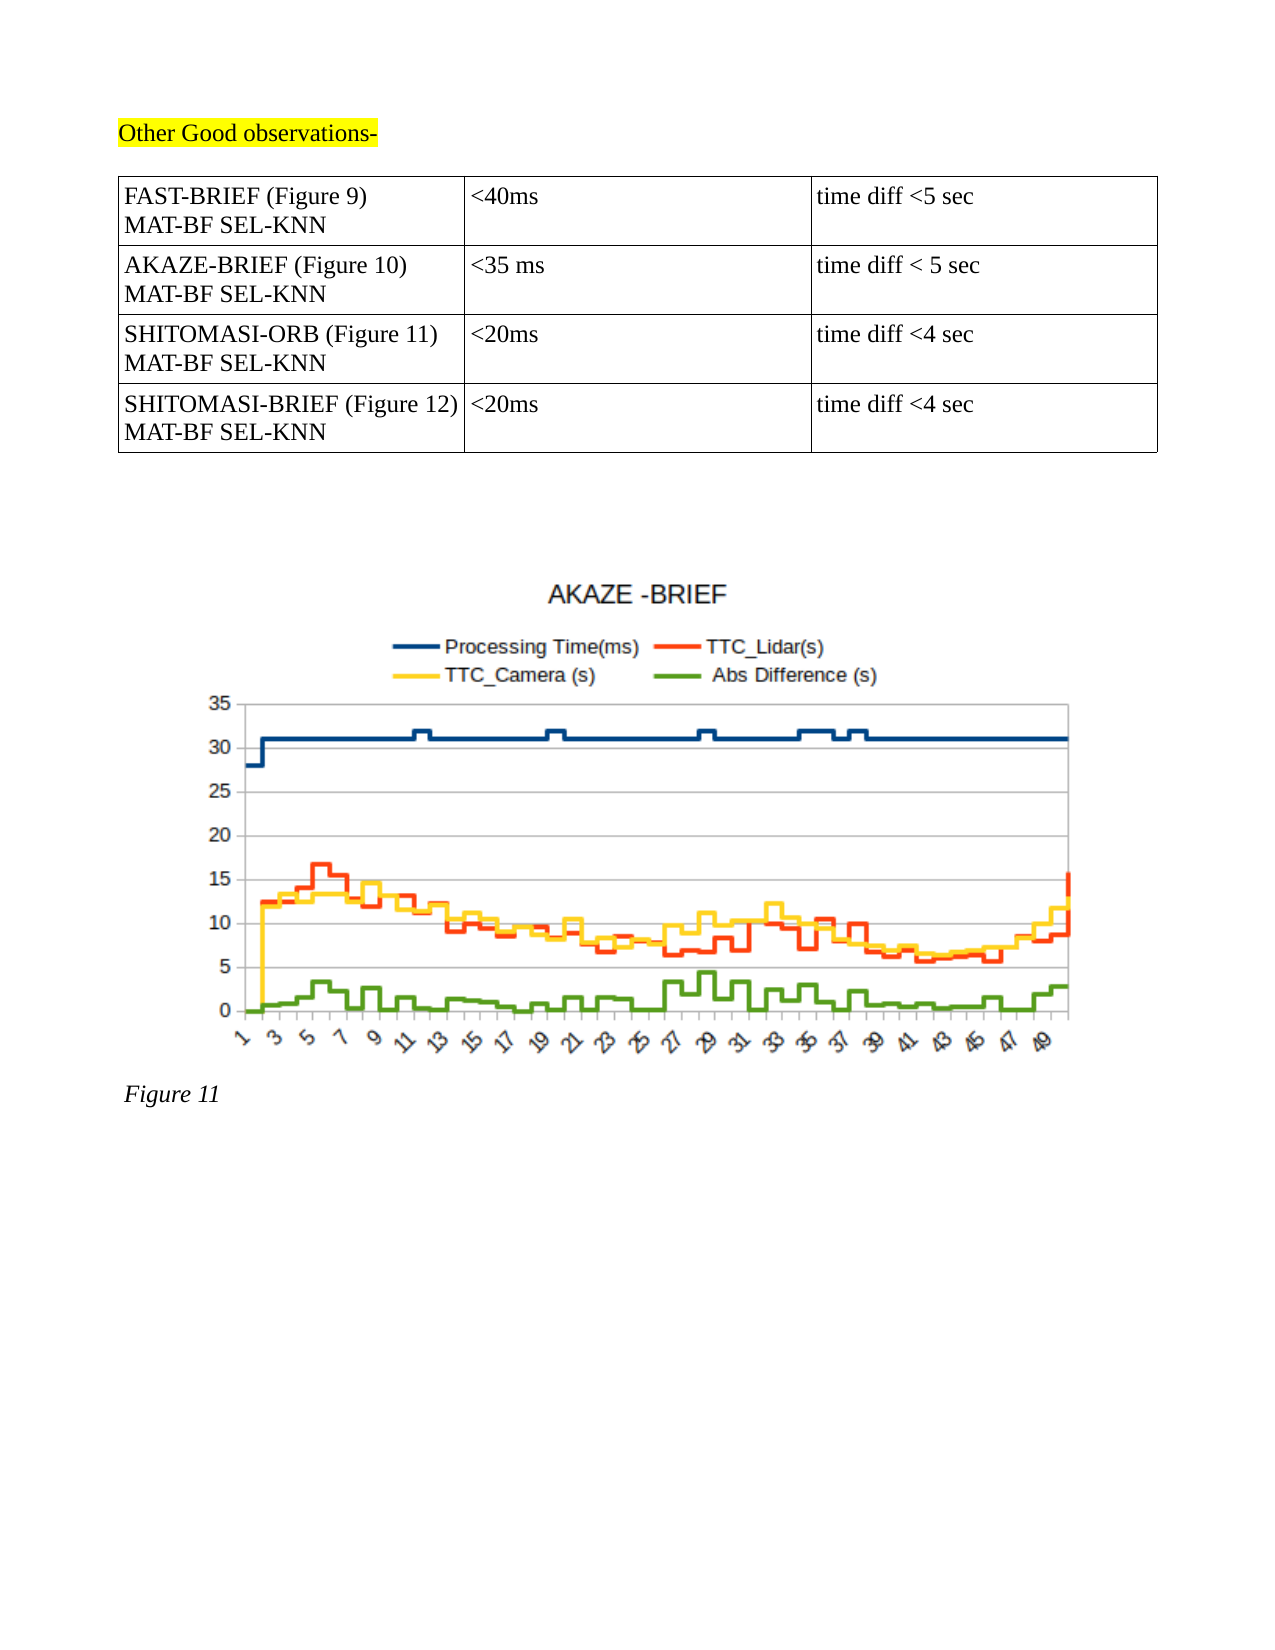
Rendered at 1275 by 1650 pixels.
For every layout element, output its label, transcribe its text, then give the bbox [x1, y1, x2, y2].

table_cell AKAZE-BRIEF (Figure 10) MAT-BF SEL-KNN [119, 246, 464, 314]
table_cell <35 ms [465, 246, 811, 314]
table_cell SHITOMASI-ORB (Figure 11) MAT-BF SEL-KNN [119, 315, 464, 383]
table_header FAST-BRIEF (Figure 9) MAT-BF SEL-KNN [119, 177, 464, 245]
table_header [118, 547, 1157, 1212]
table_cell SHITOMASI-BRIEF (Figure 12) MAT-BF SEL-KNN [119, 384, 464, 452]
table_cell time diff < 5 sec [812, 246, 1157, 314]
picture [190, 552, 1085, 1080]
table_cell time diff <4 sec [812, 384, 1157, 452]
table_header <40ms [465, 177, 811, 245]
table_cell <20ms [465, 315, 811, 383]
text Other Good observations- [118, 118, 1157, 147]
table_cell time diff <4 sec [812, 315, 1157, 383]
table_cell <20ms [465, 384, 811, 452]
table_header time diff <5 sec [812, 177, 1157, 245]
